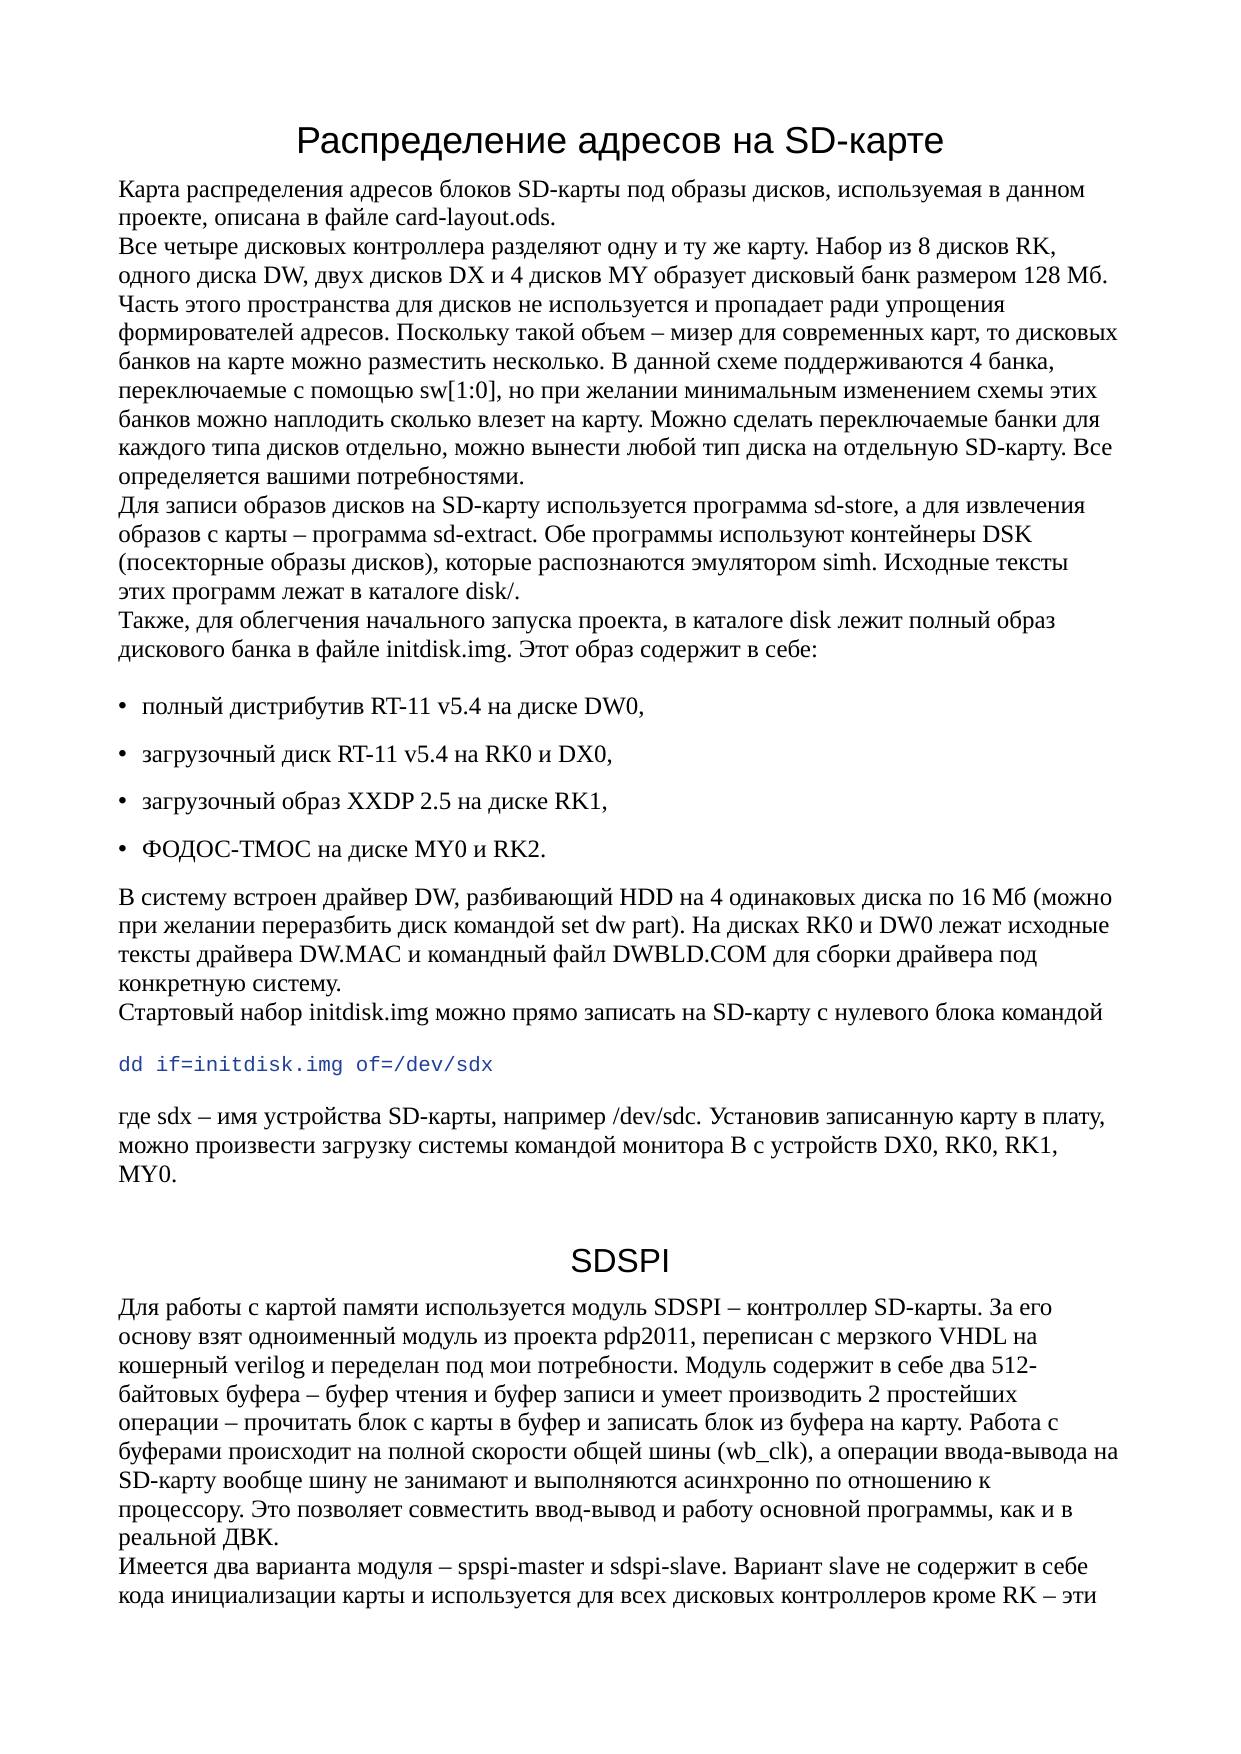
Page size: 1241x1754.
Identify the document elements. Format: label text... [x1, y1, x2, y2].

list ФОДОС-ТМОС на диске MY0 и RK2. [118, 834, 1122, 863]
subtitle SDSPI [118, 1242, 1122, 1280]
text Имеется два варианта модуля – spspi-master и sdspi-slave. Вариант slave не содержит в себе кода инициализации карты и используется для всех дисковых контроллеров кроме RK – эти [118, 1551, 1122, 1609]
subtitle Распределение адресов на SD-карте [118, 118, 1122, 161]
text Карта распределения адресов блоков SD-карты под образы дисков, используемая в данном проекте, описана в файле card-layout.ods. [118, 174, 1122, 231]
text Также, для облегчения начального запуска проекта, в каталоге disk лежит полный образ дискового банка в файле initdisk.img. Этот образ содержит в себе: [118, 605, 1122, 662]
list загрузочный образ XXDP 2.5 на диске RK1, [118, 786, 1122, 815]
text Стартовый набор initdisk.img можно прямо записать на SD-карту с нулевого блока командой [118, 997, 1122, 1025]
text В систему встроен драйвер DW, разбивающий HDD на 4 одинаковых диска по 16 Мб (можно при желании переразбить диск командой set dw part). На дисках RK0 и DW0 лежат исходные тексты драйвера DW.MAC и командный файл DWBLD.COM для сборки драйвера под конкретную систему. [118, 882, 1122, 997]
text Для работы с картой памяти используется модуль SDSPI – контроллер SD-карты. За его основу взят одноименный модуль из проекта pdp2011, переписан с мерзкого VHDL на кошерный verilog и переделан под мои потребности. Модуль содержит в себе два 512-байтовых буфера – буфер чтения и буфер записи и умеет производить 2 простейших операции – прочитать блок с карты в буфер и записать блок из буфера на карту. Работа с буферами происходит на полной скорости общей шины (wb_clk), а операции ввода-вывода на SD-карту вообще шину не занимают и выполняются асинхронно по отношению к процессору. Это позволяет совместить ввод-вывод и работу основной программы, как и в реальной ДВК. [118, 1292, 1122, 1551]
list полный дистрибутив RT-11 v5.4 на диске DW0, [118, 691, 1122, 720]
list загрузочный диск RT-11 v5.4 на RK0 и DX0, [118, 739, 1122, 768]
text Все четыре дисковых контроллера разделяют одну и ту же карту. Набор из 8 дисков RK, одного диска DW, двух дисков DX и 4 дисков MY образует дисковый банк размером 128 Мб. Часть этого пространства для дисков не используется и пропадает ради упрощения формирователей адресов. Поскольку такой объем – мизер для современных карт, то дисковых банков на карте можно разместить несколько. В данной схеме поддерживаются 4 банка, переключаемые с помощью sw[1:0], но при желании минимальным изменением схемы этих банков можно наплодить сколько влезет на карту. Можно сделать переключаемые банки для каждого типа дисков отдельно, можно вынести любой тип диска на отдельную SD-карту. Все определяется вашими потребностями. [118, 231, 1122, 490]
text Для записи образов дисков на SD-карту используется программа sd-store, а для извлечения образов с карты – программа sd-extract. Обе программы используют контейнеры DSK (посекторные образы дисков), которые распознаются эмулятором simh. Исходные тексты этих программ лежат в каталоге disk/. [118, 490, 1122, 605]
text dd if=initdisk.img of=/dev/sdx [118, 1054, 1122, 1078]
text где sdx – имя устройства SD-карты, например /dev/sdc. Установив записанную карту в плату, можно произвести загрузку системы командой монитора B с устройств DX0, RK0, RK1, MY0. [118, 1101, 1122, 1188]
